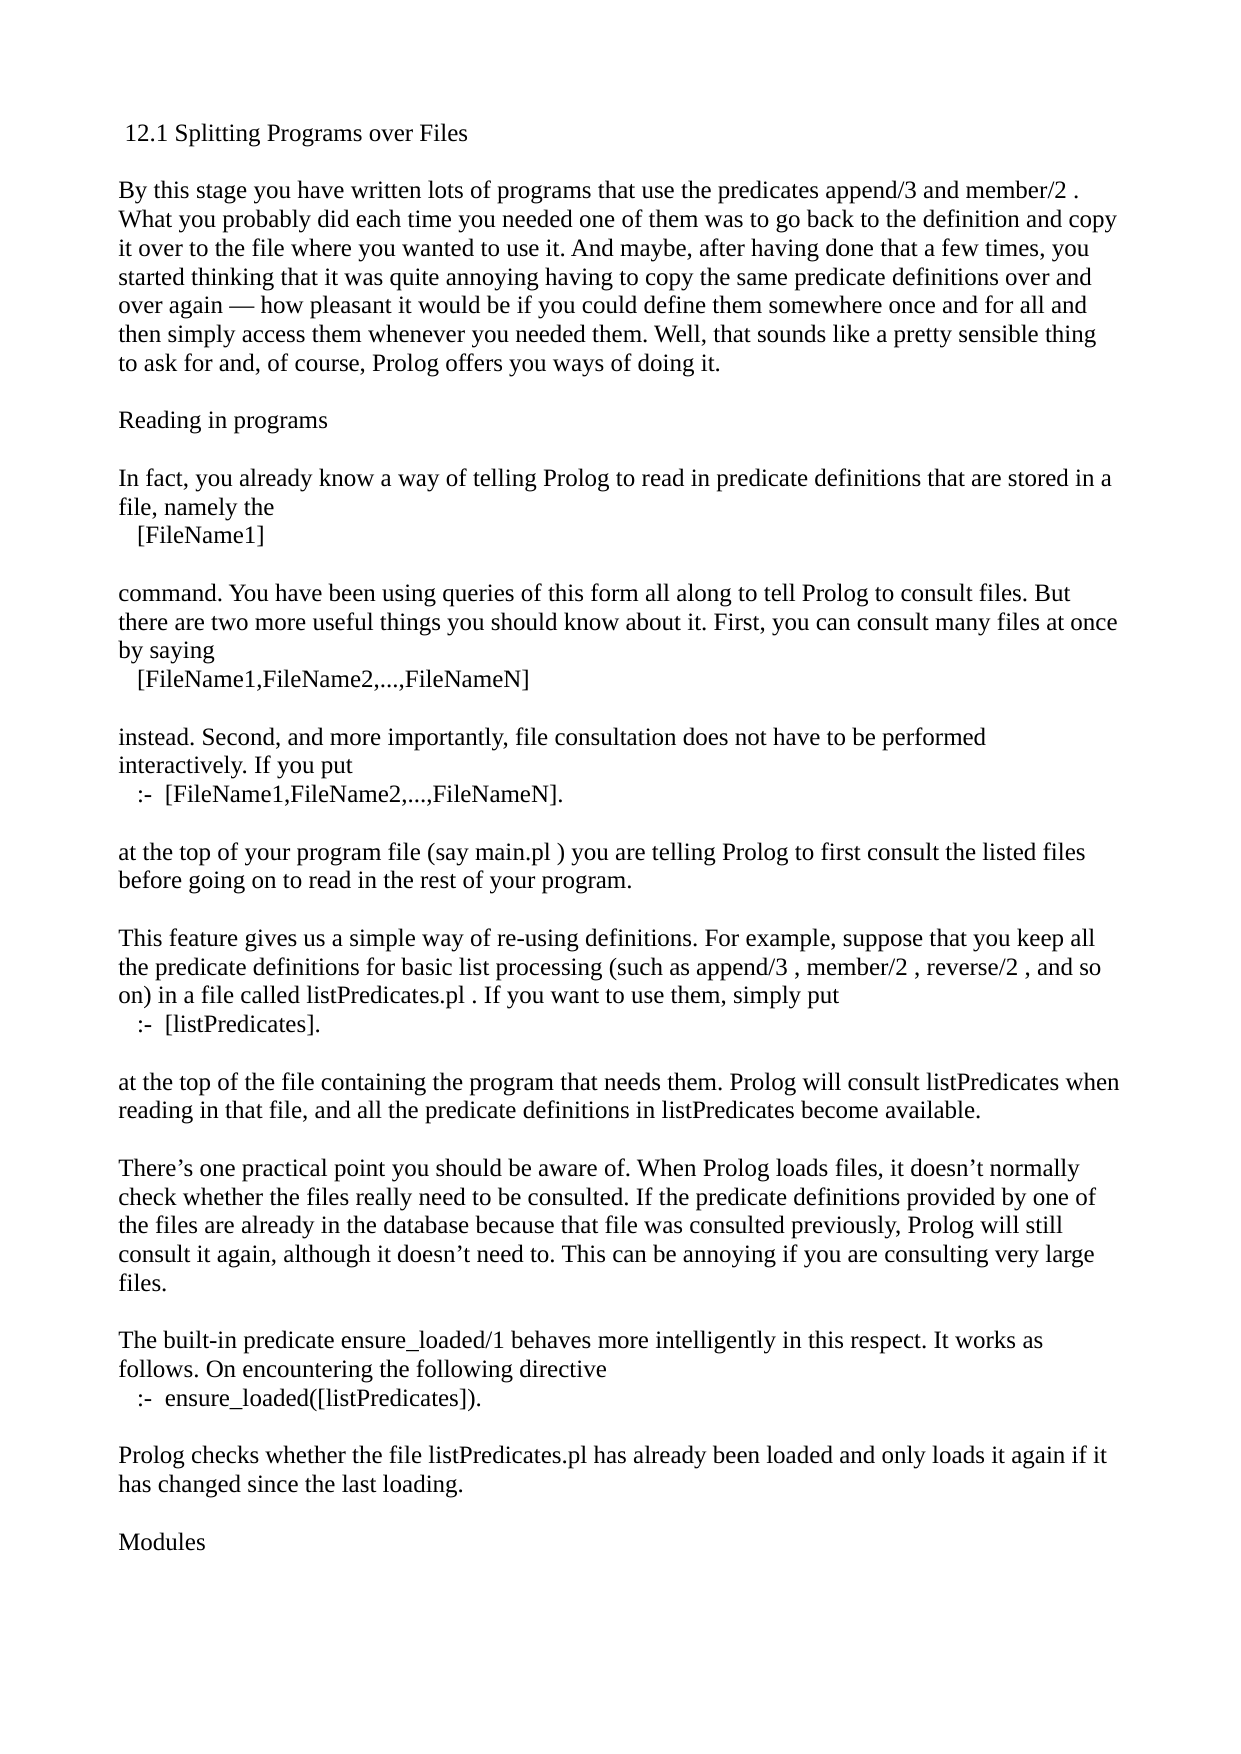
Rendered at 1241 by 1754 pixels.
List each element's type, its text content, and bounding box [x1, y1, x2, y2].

text Modules [118, 1527, 1122, 1556]
text By this stage you have written lots of programs that use the predicates append/3 and member/2 . What you probably did each time you needed one of them was to go back to the definition and copy it over to the file where you wanted to use it. And maybe, after having done that a few times, you started thinking that it was quite annoying having to copy the same predicate definitions over and over again — how pleasant it would be if you could define them somewhere once and for all and then simply access them whenever you needed them. Well, that sounds like a pretty sensible thing to ask for and, of course, Prolog offers you ways of doing it. [118, 176, 1122, 377]
text instead. Second, and more importantly, file consultation does not have to be performed interactively. If you put [118, 722, 1122, 779]
text The built-in predicate ensure_loaded/1 behaves more intelligently in this respect. It works as follows. On encountering the following directive [118, 1326, 1122, 1383]
text There’s one practical point you should be aware of. When Prolog loads files, it doesn’t normally check whether the files really need to be consulted. If the predicate definitions provided by one of the files are already in the database because that file was consulted previously, Prolog will still consult it again, although it doesn’t need to. This can be annoying if you are consulting very large files. [118, 1153, 1122, 1297]
text at the top of your program file (say main.pl ) you are telling Prolog to first consult the listed files before going on to read in the rest of your program. [118, 837, 1122, 894]
text Reading in programs [118, 406, 1122, 434]
text 12.1 Splitting Programs over Files [118, 118, 1122, 147]
text Prolog checks whether the file listPredicates.pl has already been loaded and only loads it again if it has changed since the last loading. [118, 1441, 1122, 1498]
text In fact, you already know a way of telling Prolog to read in predicate definitions that are stored in a file, namely the [118, 463, 1122, 521]
text :- ensure_loaded([listPredicates]). [118, 1383, 1122, 1412]
text :- [listPredicates]. [118, 1009, 1122, 1038]
text command. You have been using queries of this form all along to tell Prolog to consult files. But there are two more useful things you should know about it. First, you can consult many files at once by saying [118, 578, 1122, 664]
text at the top of the file containing the program that needs them. Prolog will consult listPredicates when reading in that file, and all the predicate definitions in listPredicates become available. [118, 1067, 1122, 1124]
text [FileName1,FileName2,...,FileNameN] [118, 664, 1122, 693]
text [FileName1] [118, 521, 1122, 549]
text :- [FileName1,FileName2,...,FileNameN]. [118, 779, 1122, 808]
text This feature gives us a simple way of re-using definitions. For example, suppose that you keep all the predicate definitions for basic list processing (such as append/3 , member/2 , reverse/2 , and so on) in a file called listPredicates.pl . If you want to use them, simply put [118, 923, 1122, 1009]
